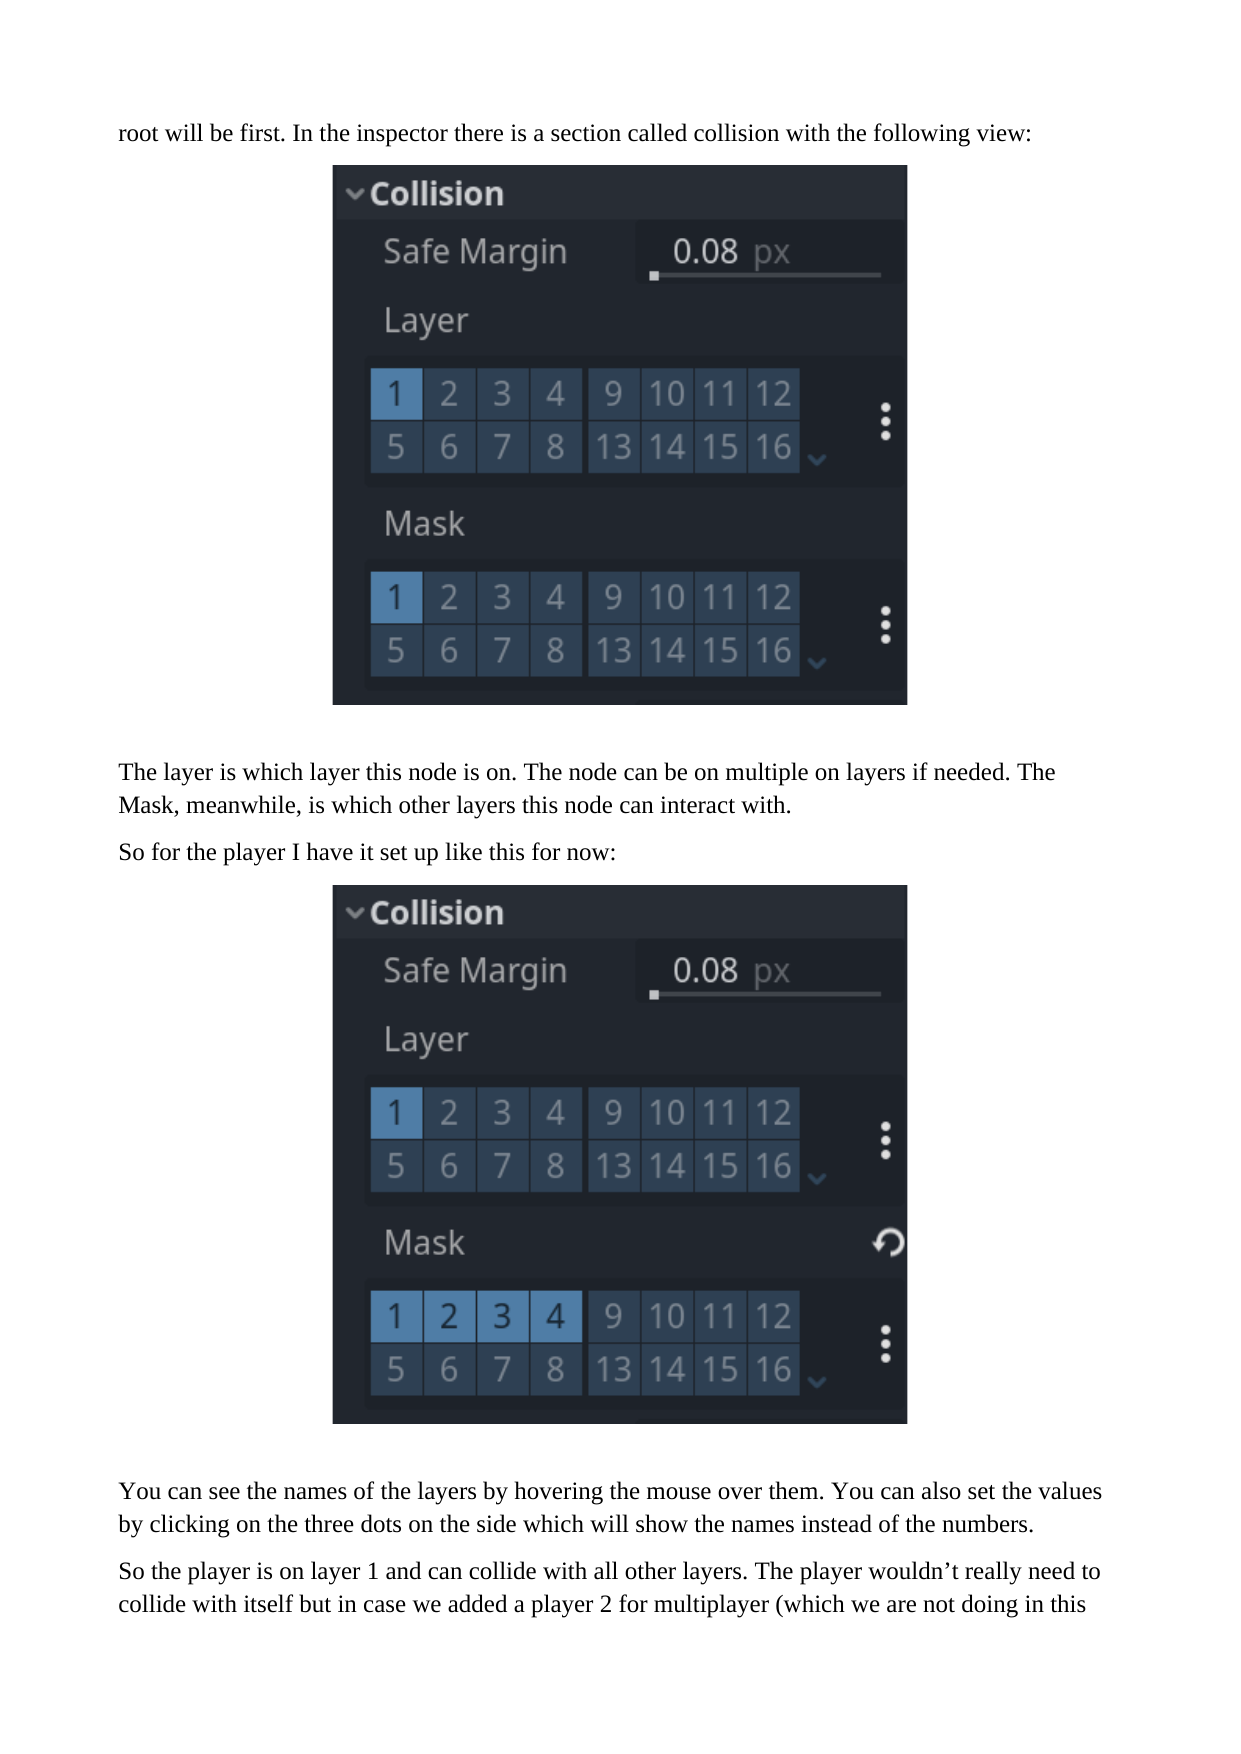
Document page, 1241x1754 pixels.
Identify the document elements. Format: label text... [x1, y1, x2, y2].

text root will be first. In the inspector there is a section called collision with the following view: [118, 118, 1122, 147]
text So for the player I have it set up like this for now: [118, 837, 1122, 866]
text The layer is which layer this node is on. The node can be on multiple on layers if needed. The Mask, meanwhile, is which other layers this node can interact with. [118, 757, 1122, 818]
text You can see the names of the layers by hovering the mouse over them. You can also set the values by clicking on the three dots on the side which will show the names instead of the numbers. [118, 1476, 1122, 1538]
picture [332, 885, 908, 1424]
picture [332, 165, 908, 705]
text So the player is on layer 1 and can collide with all other layers. The player wouldn’t really need to collide with itself but in case we added a player 2 for multiplayer (which we are not doing in this [118, 1556, 1122, 1618]
